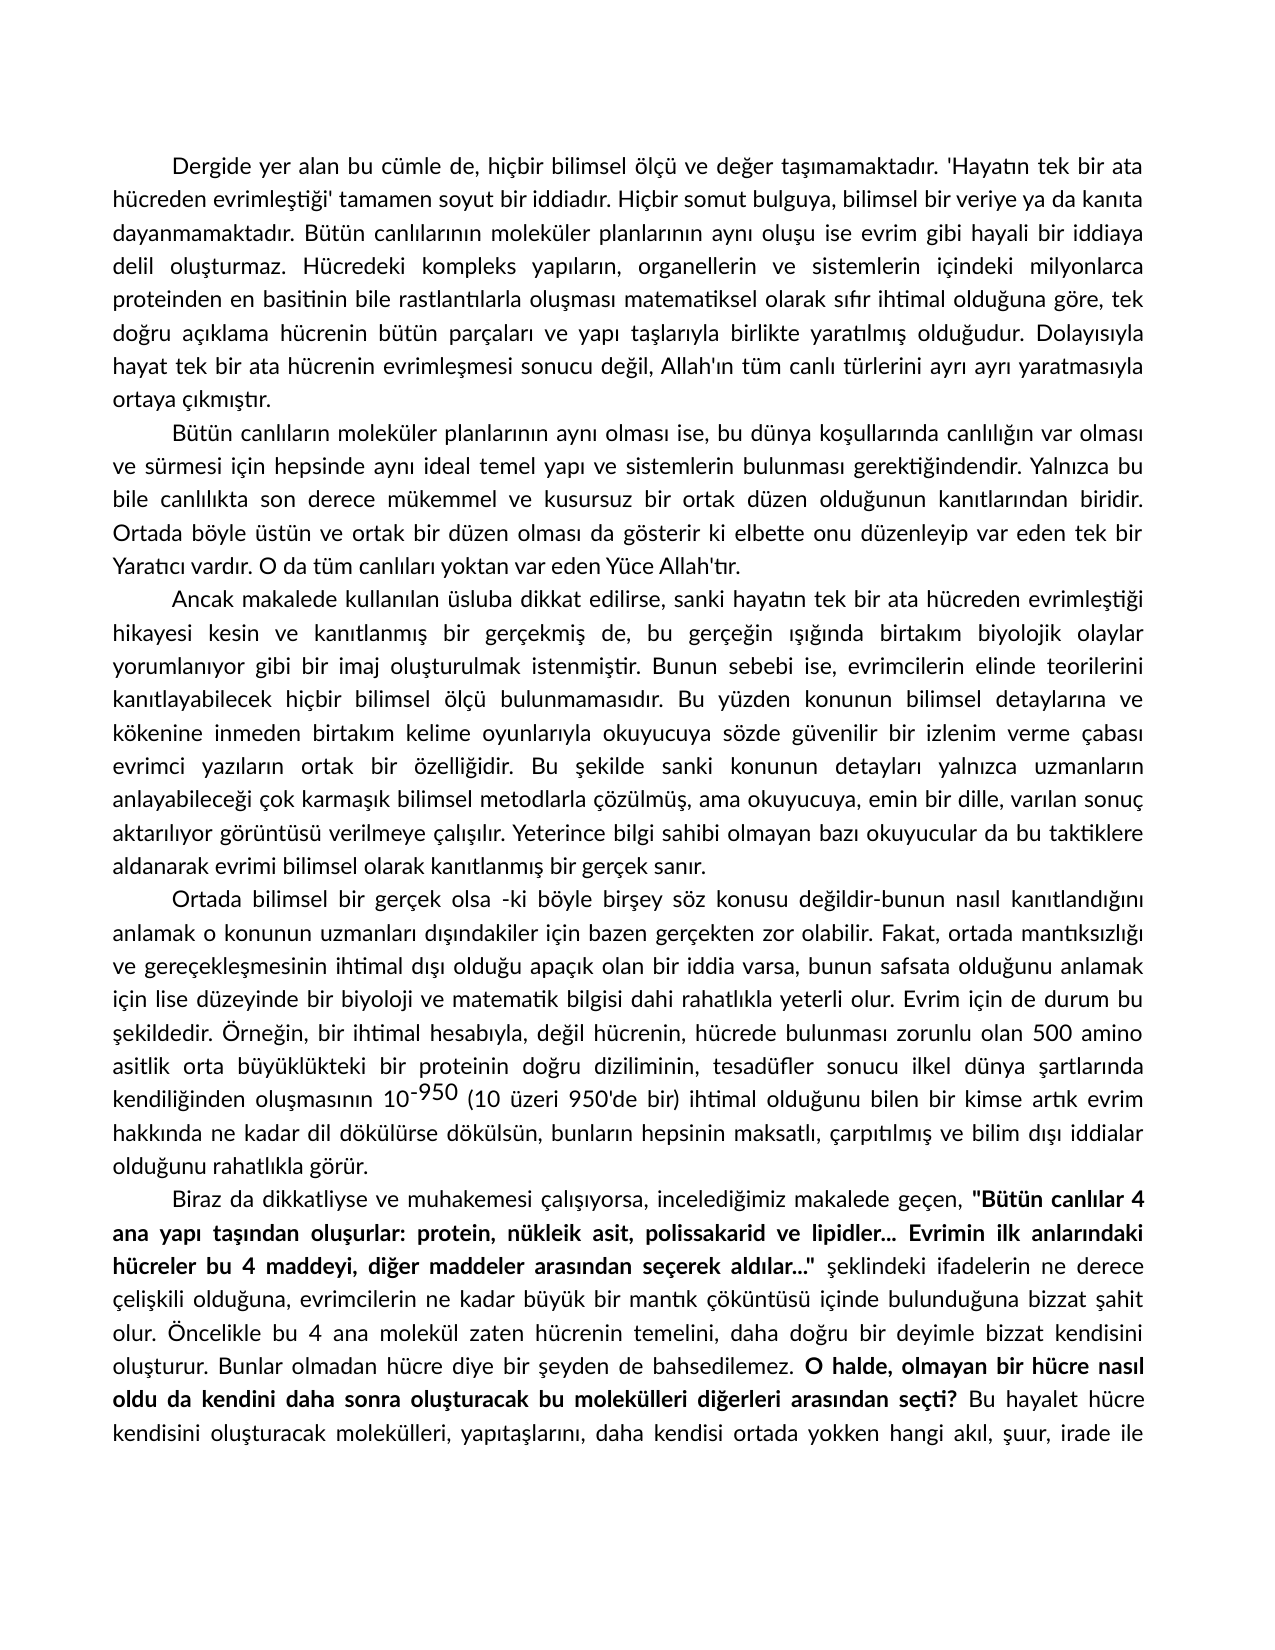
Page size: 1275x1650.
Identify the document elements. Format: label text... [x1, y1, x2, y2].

text Ortada bilimsel bir gerçek olsa -ki böyle birşey söz konusu değildir-bunun nasıl kanıtlandığını anlamak o konunun uzmanları dışındakiler için bazen gerçekten zor olabilir. Fakat, ortada mantıksızlığı ve gereçekleşmesinin ihtimal dışı olduğu apaçık olan bir iddia varsa, bunun safsata olduğunu anlamak için lise düzeyinde bir biyoloji ve matematik bilgisi dahi rahatlıkla yeterli olur. Evrim için de durum bu şekildedir. Örneğin, bir ihtimal hesabıyla, değil hücrenin, hücrede bulunması zorunlu olan 500 amino asitlik orta büyüklükteki bir proteinin doğru diziliminin, tesadüfler sonucu ilkel dünya şartlarında kendiliğinden oluşmasının 10-950 (10 üzeri 950'de bir) ihtimal olduğunu bilen bir kimse artık evrim hakkında ne kadar dil dökülürse dökülsün, bunların hepsinin maksatlı, çarpıtılmış ve bilim dışı iddialar olduğunu rahatlıkla görür. [112, 881, 1145, 1181]
text Bütün canlıların moleküler planlarının aynı olması ise, bu dünya koşullarında canlılığın var olması ve sürmesi için hepsinde aynı ideal temel yapı ve sistemlerin bulunması gerektiğindendir. Yalnızca bu bile canlılıkta son derece mükemmel ve kusursuz bir ortak düzen olduğunun kanıtlarından biridir. Ortada böyle üstün ve ortak bir düzen olması da gösterir ki elbette onu düzenleyip var eden tek bir Yaratıcı vardır. O da tüm canlıları yoktan var eden Yüce Allah'tır. [112, 414, 1145, 581]
text Ancak makalede kullanılan üsluba dikkat edilirse, sanki hayatın tek bir ata hücreden evrimleştiği hikayesi kesin ve kanıtlanmış bir gerçekmiş de, bu gerçeğin ışığında birtakım biyolojik olaylar yorumlanıyor gibi bir imaj oluşturulmak istenmiştir. Bunun sebebi ise, evrimcilerin elinde teorilerini kanıtlayabilecek hiçbir bilimsel ölçü bulunmamasıdır. Bu yüzden konunun bilimsel detaylarına ve kökenine inmeden birtakım kelime oyunlarıyla okuyucuya sözde güvenilir bir izlenim verme çabası evrimci yazıların ortak bir özelliğidir. Bu şekilde sanki konunun detayları yalnızca uzmanların anlayabileceği çok karmaşık bilimsel metodlarla çözülmüş, ama okuyucuya, emin bir dille, varılan sonuç aktarılıyor görüntüsü verilmeye çalışılır. Yeterince bilgi sahibi olmayan bazı okuyucular da bu taktiklere aldanarak evrimi bilimsel olarak kanıtlanmış bir gerçek sanır. [112, 581, 1145, 881]
text Dergide yer alan bu cümle de, hiçbir bilimsel ölçü ve değer taşımamaktadır. 'Hayatın tek bir ata hücreden evrimleştiği' tamamen soyut bir iddiadır. Hiçbir somut bulguya, bilimsel bir veriye ya da kanıta dayanmamaktadır. Bütün canlılarının moleküler planlarının aynı oluşu ise evrim gibi hayali bir iddiaya delil oluşturmaz. Hücredeki kompleks yapıların, organellerin ve sistemlerin içindeki milyonlarca proteinden en basitinin bile rastlantılarla oluşması matematiksel olarak sıfır ihtimal olduğuna göre, tek doğru açıklama hücrenin bütün parçaları ve yapı taşlarıyla birlikte yaratılmış olduğudur. Dolayısıyla hayat tek bir ata hücrenin evrimleşmesi sonucu değil, Allah'ın tüm canlı türlerini ayrı ayrı yaratmasıyla ortaya çıkmıştır. [112, 148, 1145, 414]
text Biraz da dikkatliyse ve muhakemesi çalışıyorsa, incelediğimiz makalede geçen, "Bütün canlılar 4 ana yapı taşından oluşurlar: protein, nükleik asit, polissakarid ve lipidler... Evrimin ilk anlarındaki hücreler bu 4 maddeyi, diğer maddeler arasından seçerek aldılar..." şeklindeki ifadelerin ne derece çelişkili olduğuna, evrimcilerin ne kadar büyük bir mantık çöküntüsü içinde bulunduğuna bizzat şahit olur. Öncelikle bu 4 ana molekül zaten hücrenin temelini, daha doğru bir deyimle bizzat kendisini oluşturur. Bunlar olmadan hücre diye bir şeyden de bahsedilemez. O halde, olmayan bir hücre nasıl oldu da kendini daha sonra oluşturacak bu molekülleri diğerleri arasından seçti? Bu hayalet hücre kendisini oluşturacak molekülleri, yapıtaşlarını, daha kendisi ortada yokken hangi akıl, şuur, irade ile [112, 1181, 1145, 1448]
